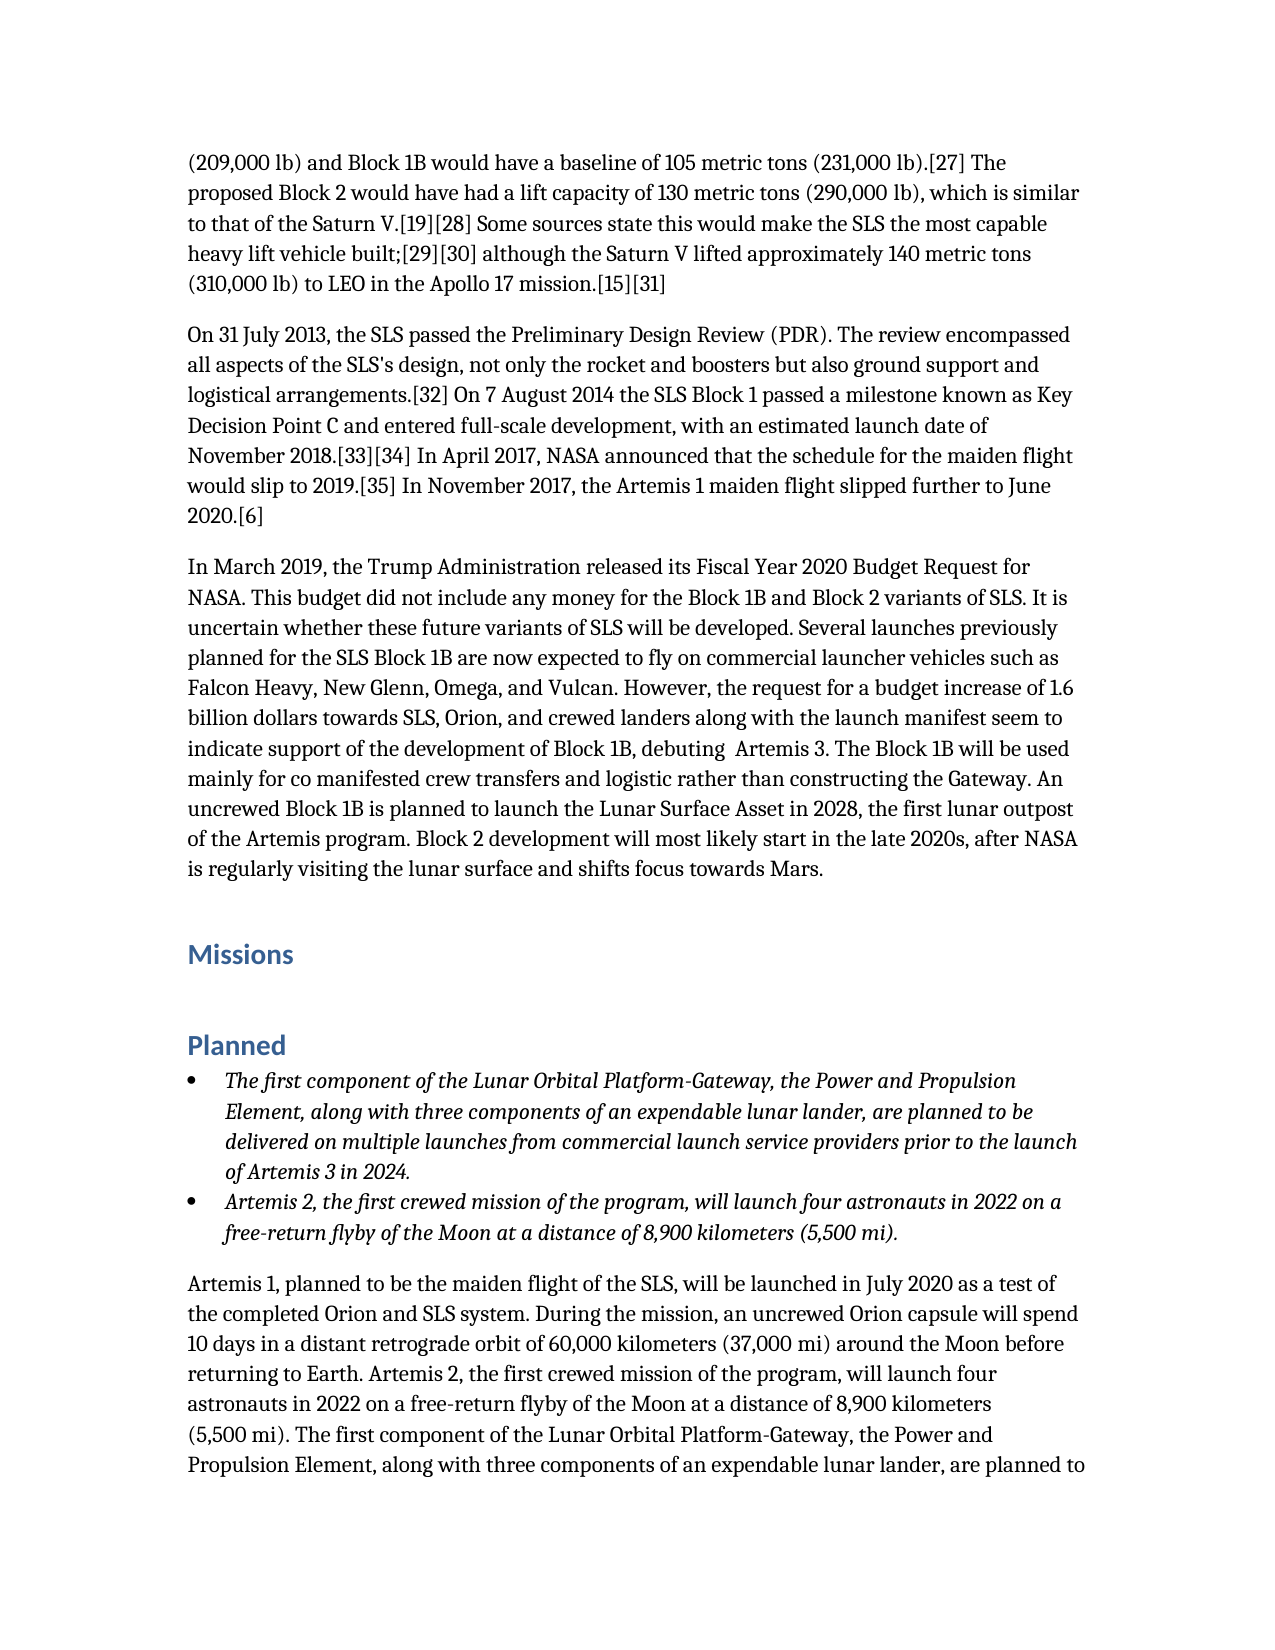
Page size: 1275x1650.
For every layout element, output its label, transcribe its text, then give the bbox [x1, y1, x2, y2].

text In March 2019, the Trump Administration released its Fiscal Year 2020 Budget Request for NASA. This budget did not include any money for the Block 1B and Block 2 variants of SLS. It is uncertain whether these future variants of SLS will be developed. Several launches previously planned for the SLS Block 1B are now expected to fly on commercial launcher vehicles such as Falcon Heavy, New Glenn, Omega, and Vulcan. However, the request for a budget increase of 1.6 billion dollars towards SLS, Orion, and crewed landers along with the launch manifest seem to indicate support of the development of Block 1B, debuting Artemis 3. The Block 1B will be used mainly for co manifested crew transfers and logistic rather than constructing the Gateway. An uncrewed Block 1B is planned to launch the Lunar Surface Asset in 2028, the first lunar outpost of the Artemis program. Block 2 development will most likely start in the late 2020s, after NASA is regularly visiting the lunar surface and shifts focus towards Mars. [187, 554, 1087, 883]
subtitle Planned [187, 1027, 1087, 1063]
text (209,000 lb) and Block 1B would have a baseline of 105 metric tons (231,000 lb).[27] The proposed Block 2 would have had a lift capacity of 130 metric tons (290,000 lb), which is similar to that of the Saturn V.[19][28] Some sources state this would make the SLS the most capable heavy lift vehicle built;[29][30] although the Saturn V lifted approximately 140 metric tons (310,000 lb) to LEO in the Apollo 17 mission.[15][31] [187, 150, 1087, 297]
subtitle Missions [187, 936, 1087, 972]
text Artemis 1, planned to be the maiden flight of the SLS, will be launched in July 2020 as a test of the completed Orion and SLS system. During the mission, an uncrewed Orion capsule will spend 10 days in a distant retrograde orbit of 60,000 kilometers (37,000 mi) around the Moon before returning to Earth. Artemis 2, the first crewed mission of the program, will launch four astronauts in 2022 on a free-return flyby of the Moon at a distance of 8,900 kilometers (5,500 mi). The first component of the Lunar Orbital Platform-Gateway, the Power and Propulsion Element, along with three components of an expendable lunar lander, are planned to [187, 1270, 1087, 1478]
list The first component of the Lunar Orbital Platform-Gateway, the Power and Propulsion Element, along with three components of an expendable lunar lander, are planned to be delivered on multiple launches from commercial launch service providers prior to the launch of Artemis 3 in 2024. [187, 1068, 1087, 1185]
list Artemis 2, the first crewed mission of the program, will launch four astronauts in 2022 on a free-return flyby of the Moon at a distance of 8,900 kilometers (5,500 mi). [187, 1189, 1087, 1246]
text On 31 July 2013, the SLS passed the Preliminary Design Review (PDR). The review encompassed all aspects of the SLS's design, not only the rocket and boosters but also ground support and logistical arrangements.[32] On 7 August 2014 the SLS Block 1 passed a milestone known as Key Decision Point C and entered full-scale development, with an estimated launch date of November 2018.[33][34] In April 2017, NASA announced that the schedule for the maiden flight would slip to 2019.[35] In November 2017, the Artemis 1 maiden flight slipped further to June 2020.[6] [187, 322, 1087, 529]
